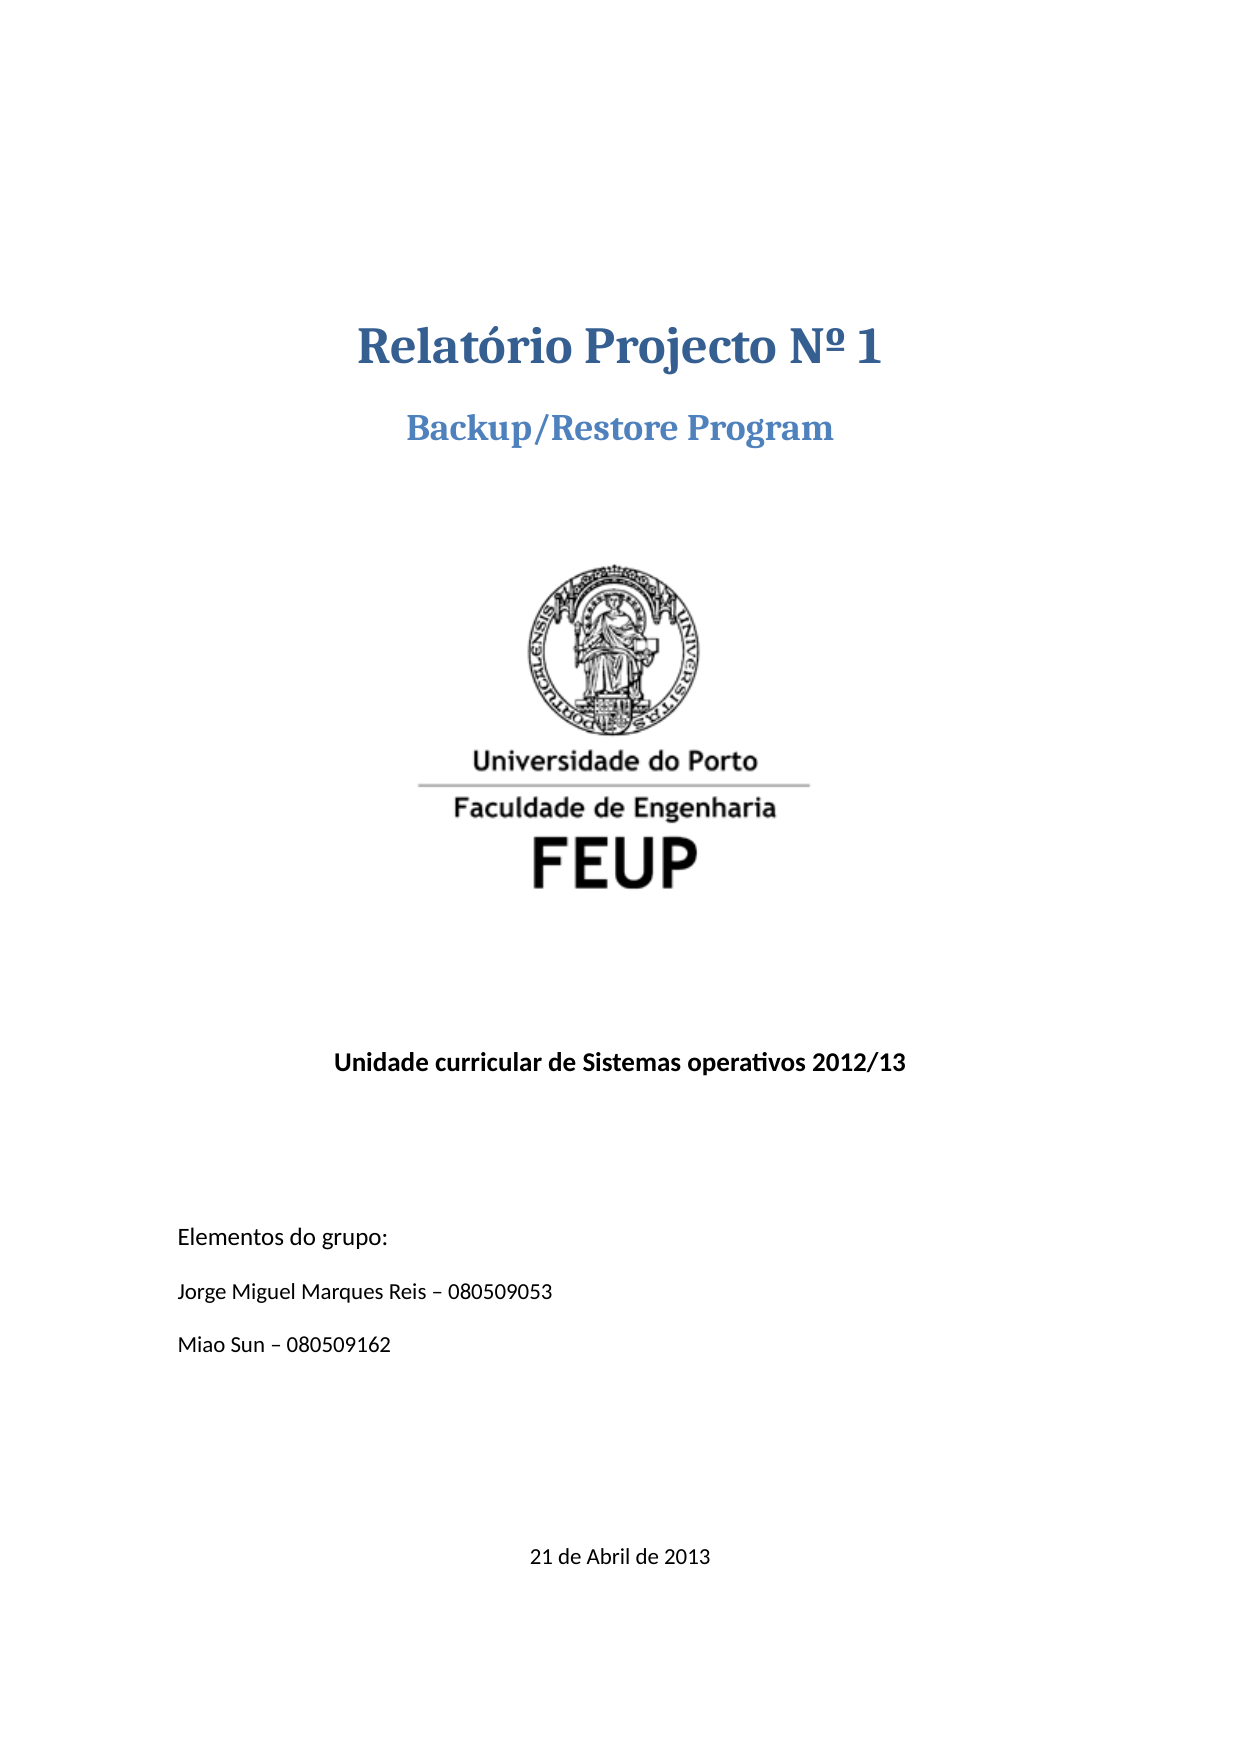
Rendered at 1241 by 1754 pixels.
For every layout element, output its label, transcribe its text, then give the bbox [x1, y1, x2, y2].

picture [379, 526, 849, 928]
text Unidade curricular de Sistemas operativos 2012/13 [177, 1045, 1063, 1078]
text Jorge Miguel Marques Reis – 080509053 [177, 1277, 1063, 1305]
text Elementos do grupo: [177, 1221, 1063, 1251]
subtitle Relatório Projecto Nº 1 [177, 316, 1063, 376]
text 21 de Abril de 2013 [177, 1542, 1063, 1570]
text Miao Sun – 080509162 [177, 1330, 1063, 1358]
subtitle Backup/Restore Program [177, 406, 1063, 449]
